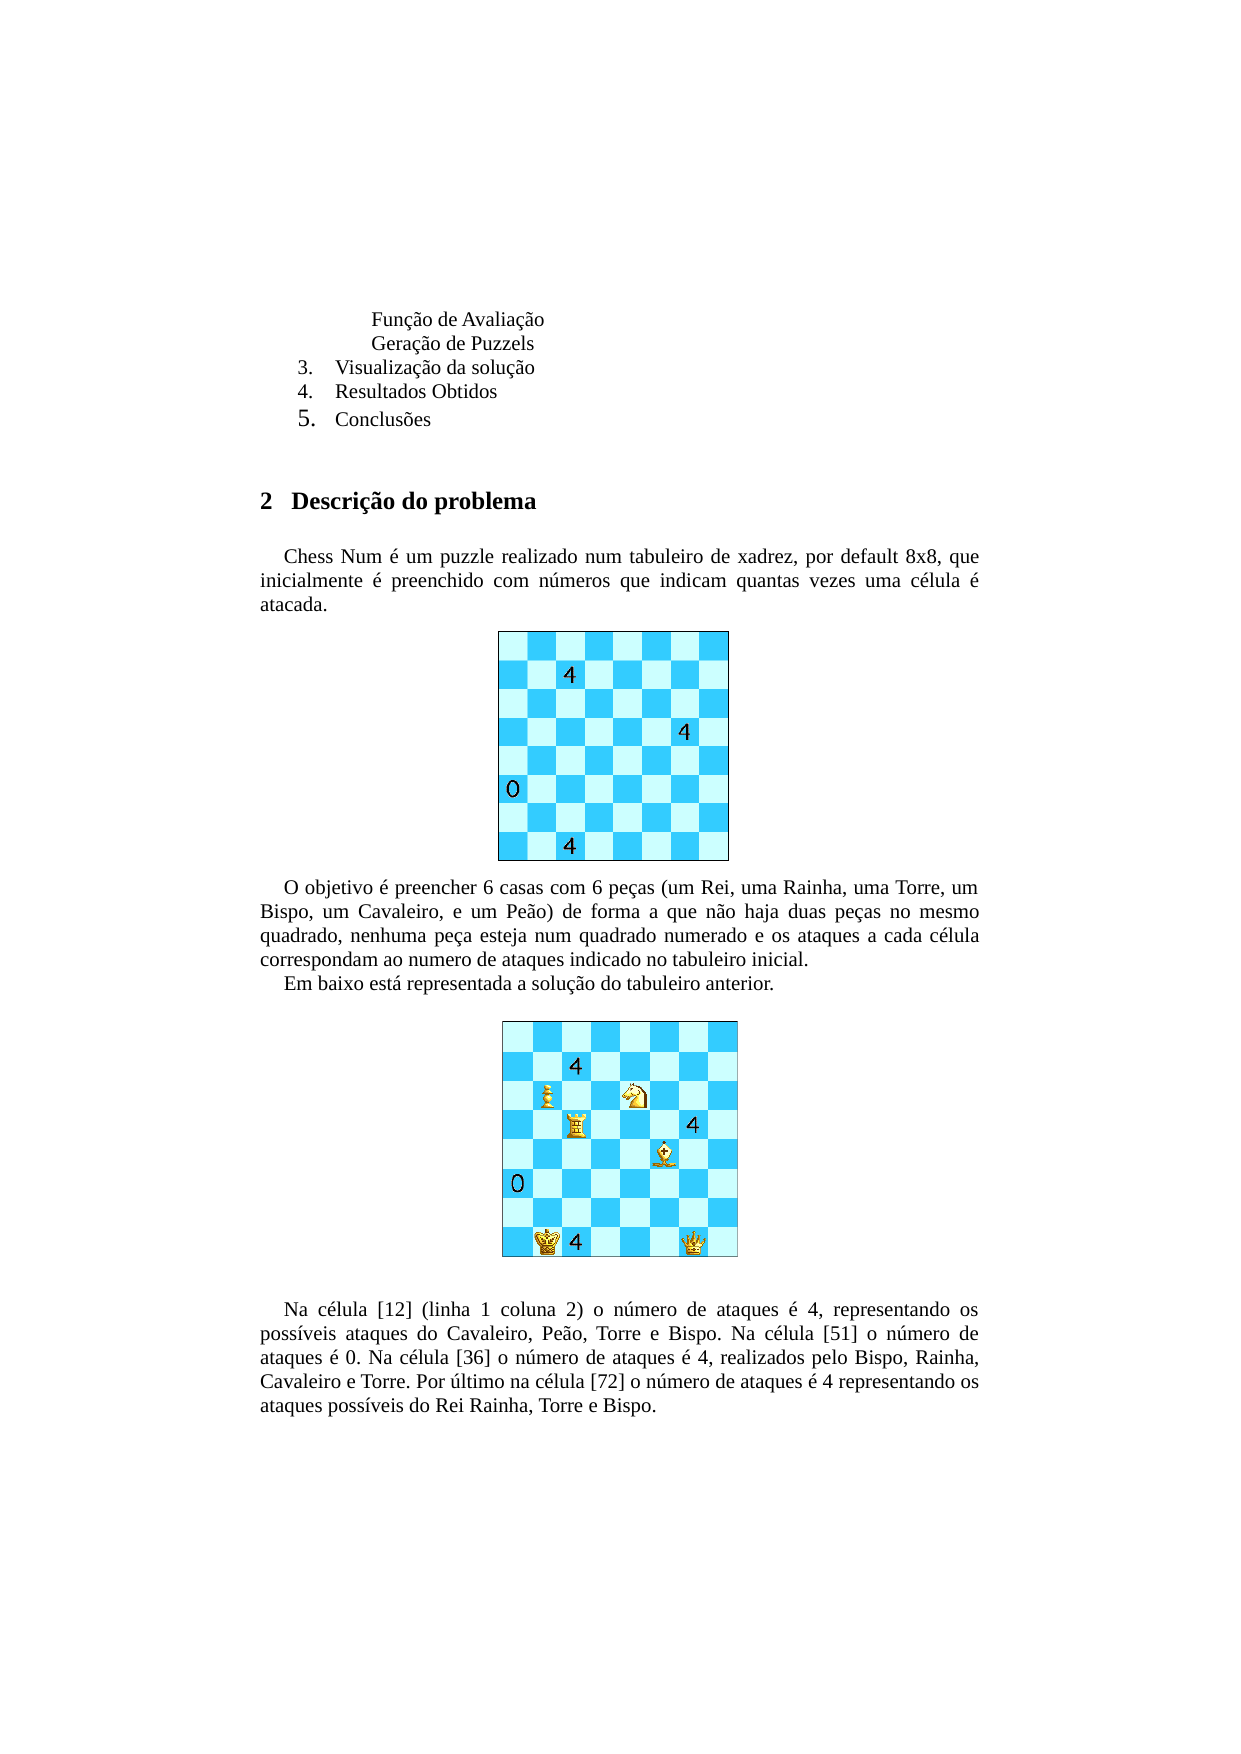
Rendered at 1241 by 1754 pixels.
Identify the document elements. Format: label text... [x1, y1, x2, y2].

text Função de Avaliação [297, 307, 980, 331]
text Geração de Puzzels [297, 331, 980, 355]
text O objetivo é preencher 6 casas com 6 peças (um Rei, uma Rainha, uma Torre, um Bispo, um Cavaleiro, e um Peão) de forma a que não haja duas peças no mesmo quadrado, nenhuma peça esteja num quadrado numerado e os ataques a cada célula correspondam ao numero de ataques indicado no tabuleiro inicial. [260, 616, 980, 971]
list Visualização da solução [297, 355, 980, 379]
list Resultados Obtidos [297, 379, 980, 403]
list Conclusões [297, 403, 980, 432]
subtitle 2 Descrição do problema [260, 486, 980, 515]
text Na célula [12] (linha 1 coluna 2) o número de ataques é 4, representando os possíveis ataques do Cavaleiro, Peão, Torre e Bispo. Na célula [51] o número de ataques é 0. Na célula [36] o número de ataques é 4, realizados pelo Bispo, Rainha, Cavaleiro e Torre. Por último na célula [72] o número de ataques é 4 representando os ataques possíveis do Rei Rainha, Torre e Bispo. [260, 1296, 980, 1417]
text Em baixo está representada a solução do tabuleiro anterior. [260, 971, 980, 995]
text Chess Num é um puzzle realizado num tabuleiro de xadrez, por default 8x8, que inicialmente é preenchido com números que indicam quantas vezes uma célula é atacada. [260, 544, 980, 616]
